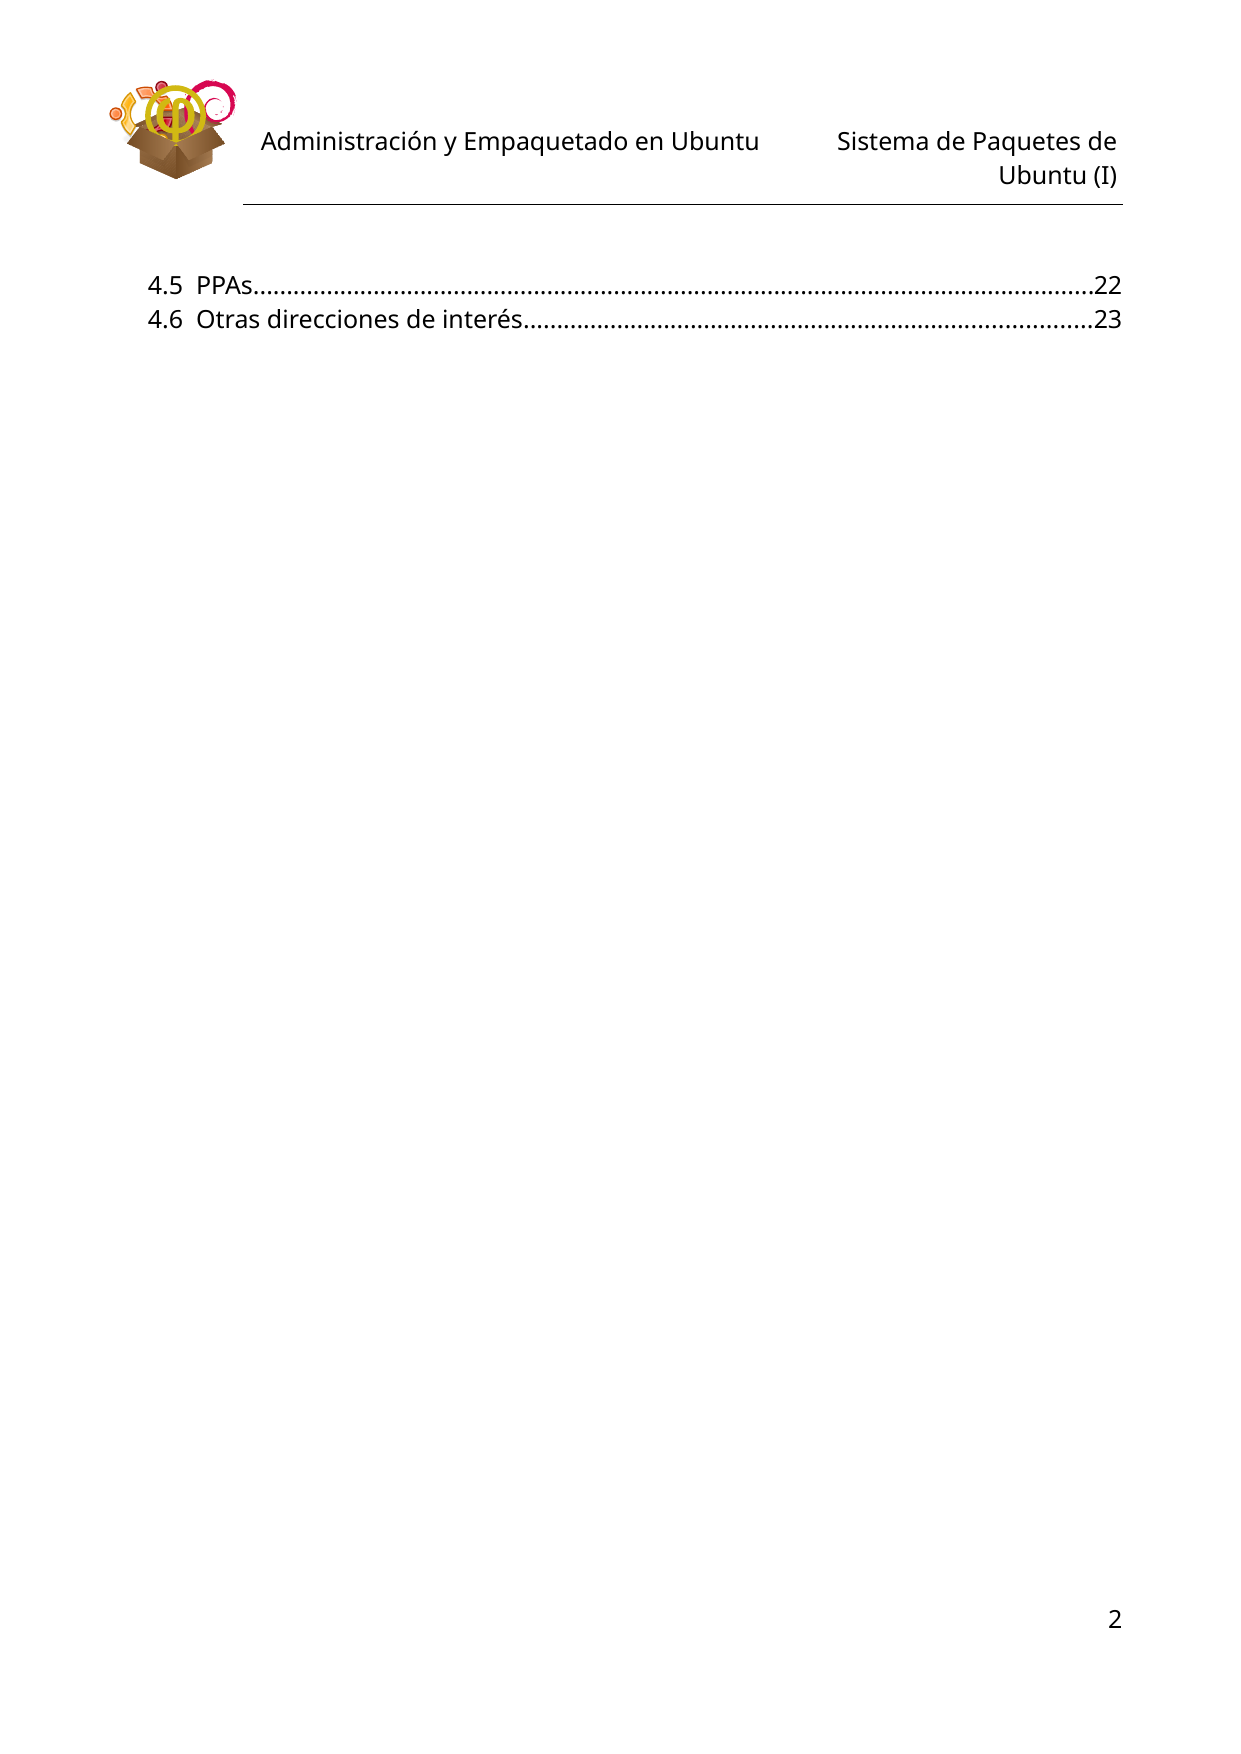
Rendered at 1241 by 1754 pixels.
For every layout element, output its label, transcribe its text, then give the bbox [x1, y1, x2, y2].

text 4.6 Otras direcciones de interés 23 [148, 301, 1122, 335]
text 4.5 PPAs 22 [148, 267, 1122, 301]
